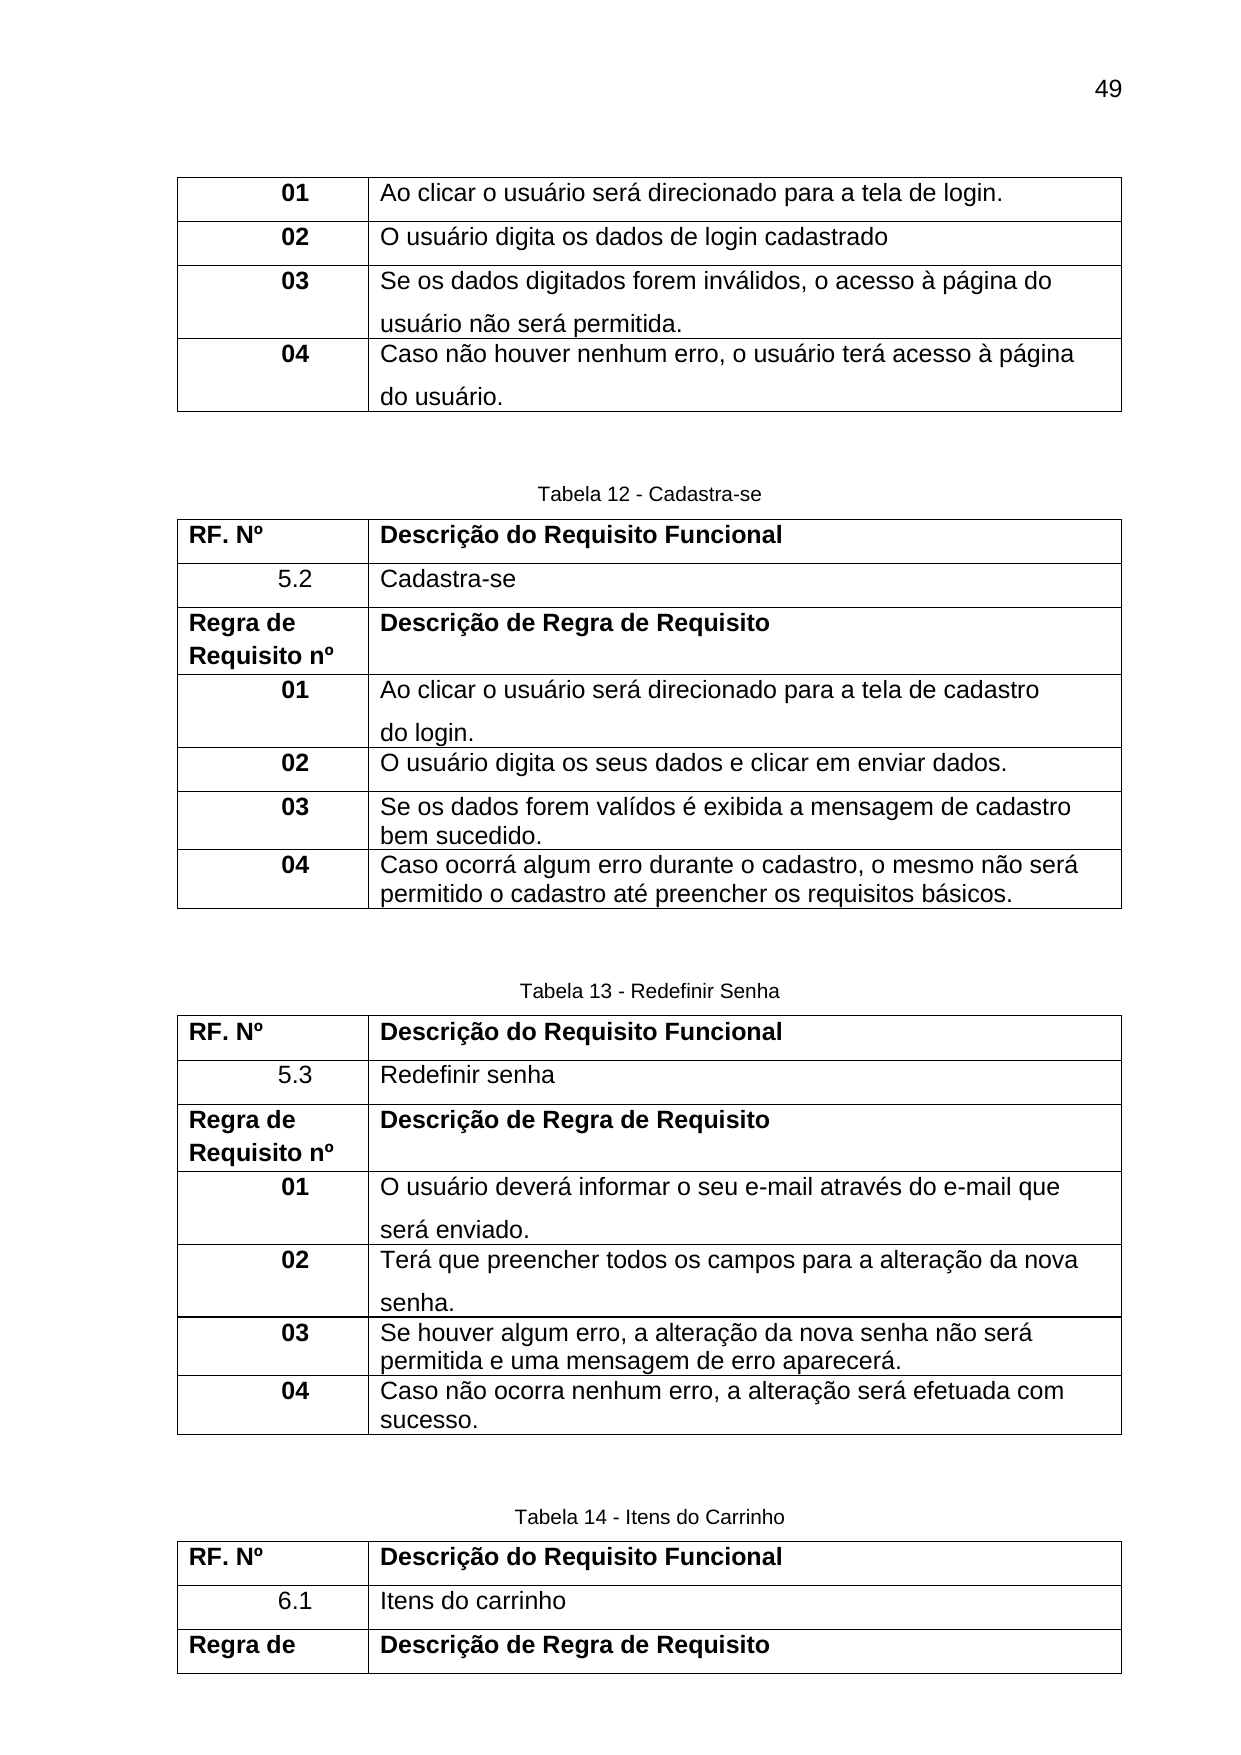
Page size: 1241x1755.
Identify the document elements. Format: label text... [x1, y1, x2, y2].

table_cell Regra de Requisito nº [178, 608, 368, 674]
table_cell 03 [178, 792, 368, 849]
table_cell Regra de Requisito nº [178, 1105, 368, 1171]
text Tabela 13 - Redefinir Senha [177, 979, 1122, 1003]
text Tabela 12 - Cadastra-se [177, 482, 1122, 506]
table_cell 02 [178, 748, 368, 791]
table_cell Se houver algum erro, a alteração da nova senha não será permitida e uma mensagem de erro aparecerá. [369, 1318, 1121, 1375]
table_cell 04 [178, 339, 368, 411]
table_cell Descrição de Regra de Requisito [369, 608, 1121, 674]
text Tabela 14 - Itens do Carrinho [177, 1504, 1122, 1528]
table_cell Descrição de Regra de Requisito [369, 1630, 1121, 1673]
table_cell Ao clicar o usuário será direcionado para a tela de login. [369, 178, 1121, 221]
table_header RF. Nº [178, 1016, 368, 1059]
table_cell Terá que preencher todos os campos para a alteração da nova senha. [369, 1245, 1121, 1316]
table_cell 02 [178, 1245, 368, 1316]
table_cell 04 [178, 1376, 368, 1433]
table_cell Se os dados digitados forem inválidos, o acesso à página do usuário não será permitida. [369, 266, 1121, 338]
table_cell Caso ocorrá algum erro durante o cadastro, o mesmo não será permitido o cadastro até preencher os requisitos básicos. [369, 850, 1121, 908]
table_cell Regra de [178, 1630, 368, 1673]
table_header Descrição do Requisito Funcional [369, 520, 1121, 563]
table_cell 01 [178, 178, 368, 221]
table_header Descrição do Requisito Funcional [369, 1016, 1121, 1059]
table_cell Ao clicar o usuário será direcionado para a tela de cadastro do login. [369, 675, 1121, 747]
table_cell Caso não ocorra nenhum erro, a alteração será efetuada com sucesso. [369, 1376, 1121, 1433]
table_header RF. Nº [178, 1542, 368, 1585]
table_cell 03 [178, 266, 368, 338]
table_cell 5.2 [178, 564, 368, 607]
table_cell Cadastra-se [369, 564, 1121, 607]
table_header Descrição do Requisito Funcional [369, 1542, 1121, 1585]
table_cell Descrição de Regra de Requisito [369, 1105, 1121, 1171]
table_cell O usuário deverá informar o seu e-mail através do e-mail que será enviado. [369, 1172, 1121, 1243]
table_cell Se os dados forem valídos é exibida a mensagem de cadastro bem sucedido. [369, 792, 1121, 849]
table_cell O usuário digita os dados de login cadastrado [369, 222, 1121, 265]
table_cell 01 [178, 675, 368, 747]
table_cell Redefinir senha [369, 1061, 1121, 1103]
table_cell 02 [178, 222, 368, 265]
table_cell 5.3 [178, 1061, 368, 1103]
table_cell 03 [178, 1318, 368, 1375]
table_cell 01 [178, 1172, 368, 1243]
table_cell Itens do carrinho [369, 1586, 1121, 1629]
table_cell Caso não houver nenhum erro, o usuário terá acesso à página do usuário. [369, 339, 1121, 411]
table_header RF. Nº [178, 520, 368, 563]
table_cell O usuário digita os seus dados e clicar em enviar dados. [369, 748, 1121, 791]
table_cell 6.1 [178, 1586, 368, 1629]
table_cell 04 [178, 850, 368, 908]
